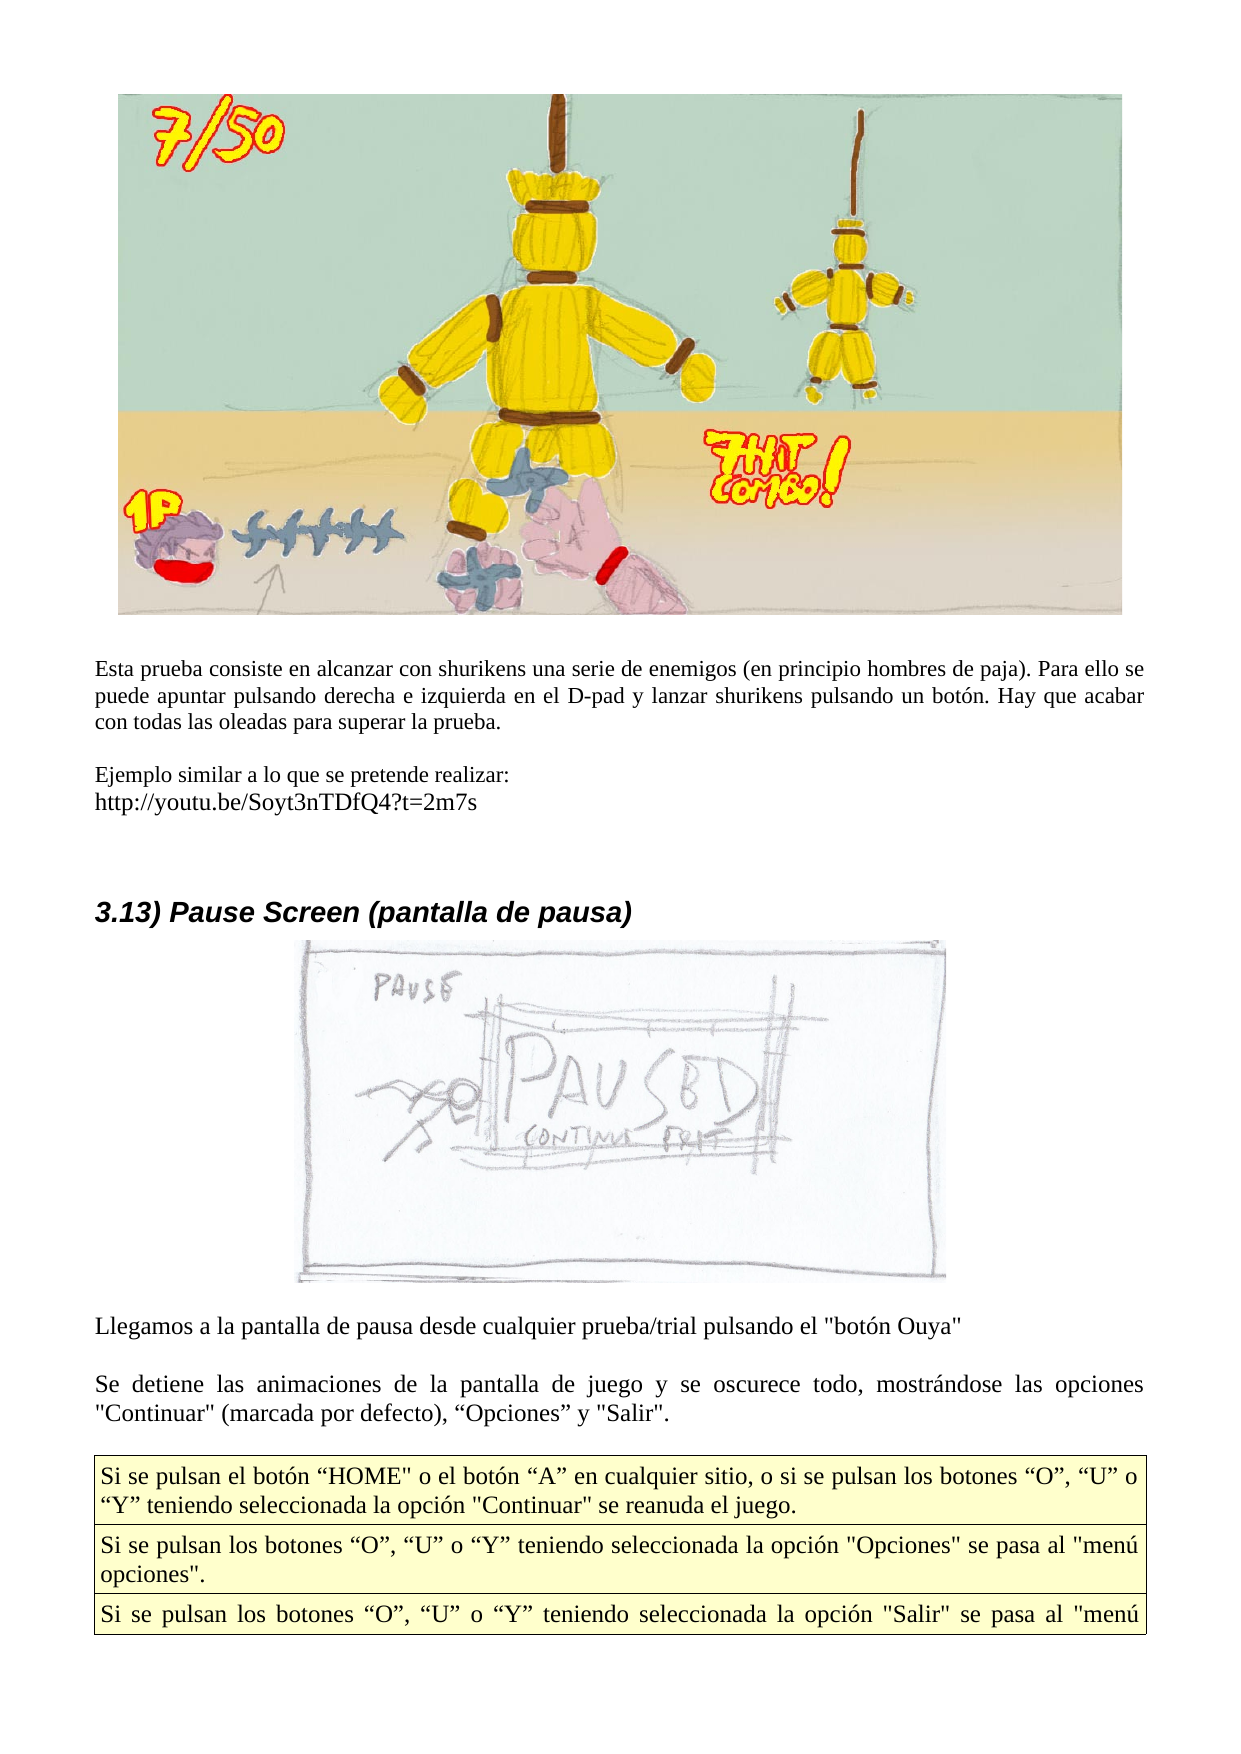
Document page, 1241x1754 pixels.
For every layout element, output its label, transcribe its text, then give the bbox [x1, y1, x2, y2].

table_cell Si se pulsan los botones “O”, “U” o “Y” teniendo seleccionada la opción "Salir" se pasa al "menú [95, 1594, 1146, 1634]
table_cell Si se pulsan los botones “O”, “U” o “Y” teniendo seleccionada la opción "Opciones" se pasa al "menú opciones". [95, 1525, 1146, 1593]
text Se detiene las animaciones de la pantalla de juego y se oscurece todo, mostrándose las opciones "Continuar" (marcada por defecto), “Opciones” y "Salir". [94, 1369, 1146, 1426]
text http://youtu.be/Soyt3nTDfQ4?t=2m7s [94, 787, 1146, 816]
table_header Si se pulsan el botón “HOME" o el botón “A” en cualquier sitio, o si se pulsan los botones “O”, “U” o “Y” teniendo seleccionada la opción "Continuar" se reanuda el juego. [95, 1456, 1146, 1524]
text Esta prueba consiste en alcanzar con shurikens una serie de enemigos (en principio hombres de paja). Para ello se puede apuntar pulsando derecha e izquierda en el D-pad y lanzar shurikens pulsando un botón. Hay que acabar con todas las oleadas para superar la prueba. [94, 655, 1146, 734]
picture [294, 940, 947, 1283]
text Ejemplo similar a lo que se pretende realizar: [94, 761, 1146, 787]
picture [118, 94, 1123, 615]
subtitle 3.13) Pause Screen (pantalla de pausa) [94, 895, 1146, 928]
text Llegamos a la pantalla de pausa desde cualquier prueba/trial pulsando el "botón Ouya" [94, 1311, 1146, 1340]
